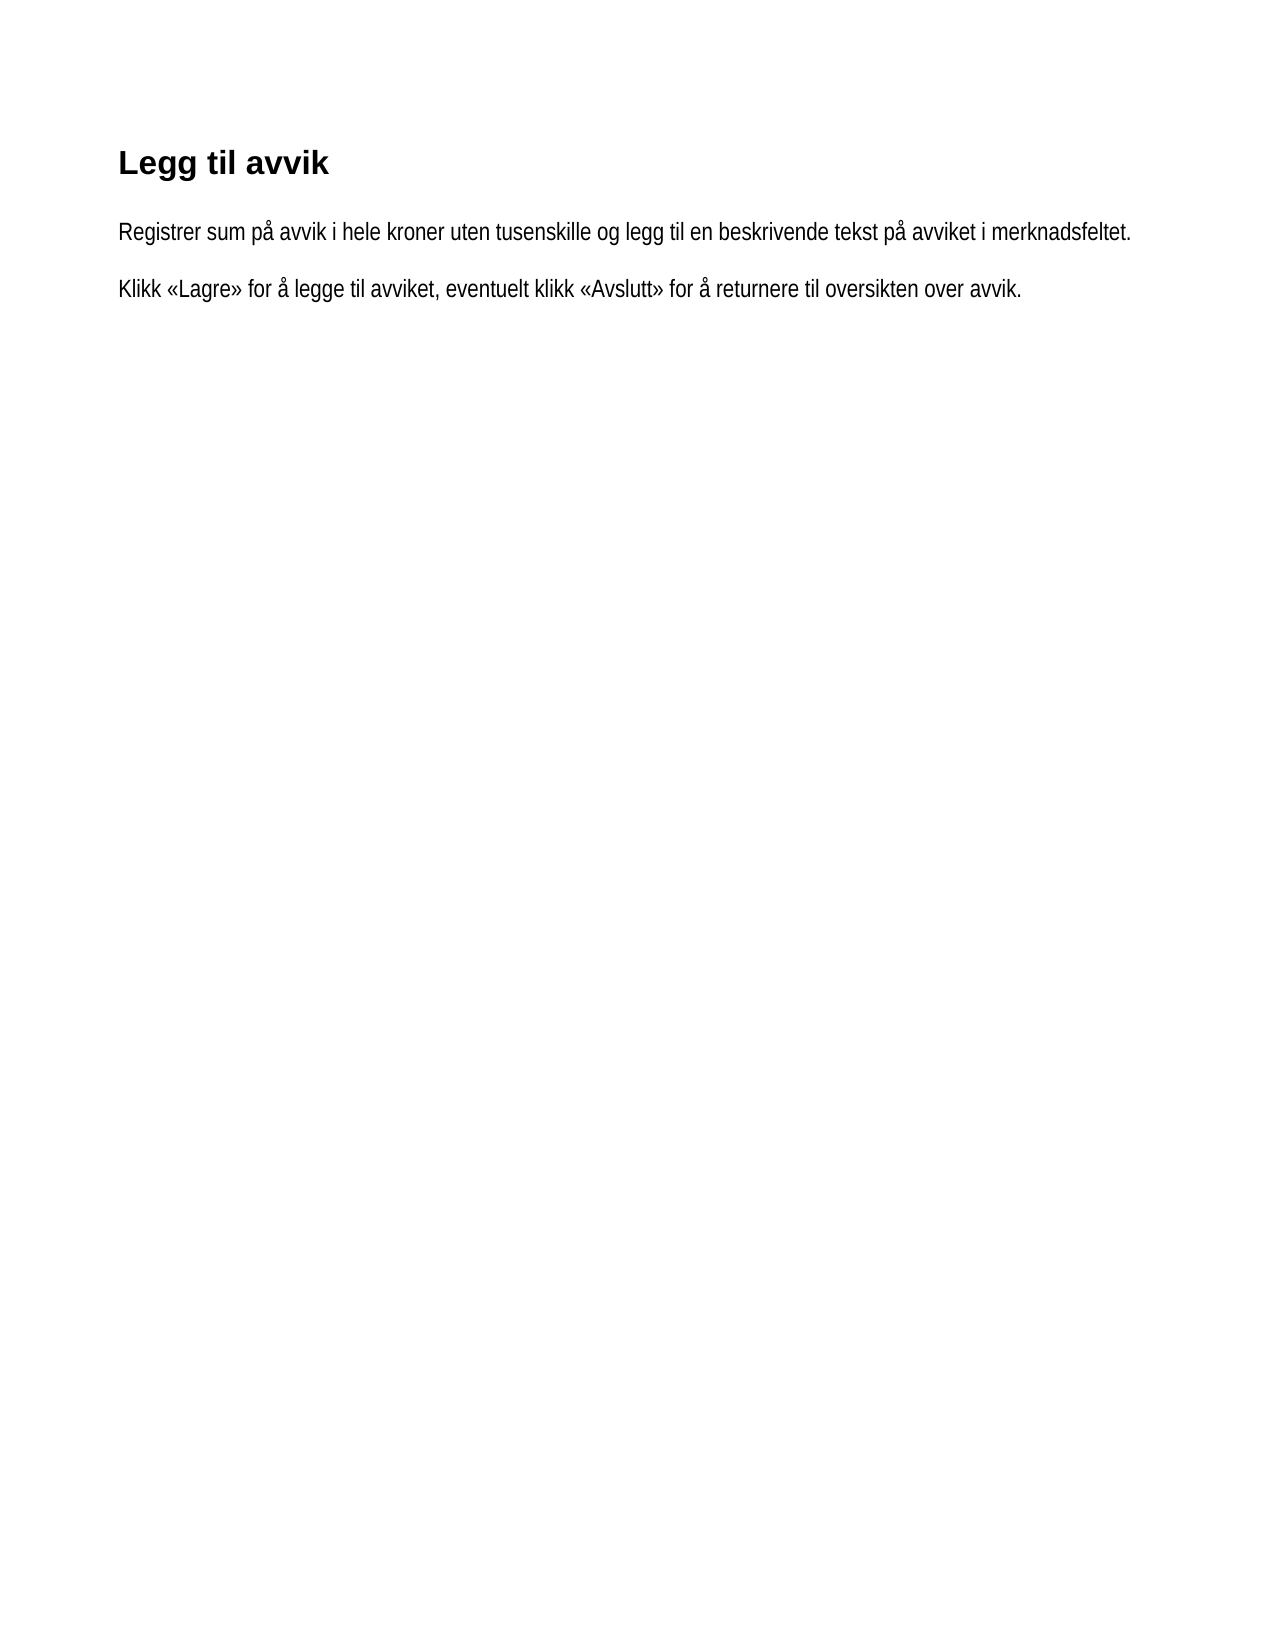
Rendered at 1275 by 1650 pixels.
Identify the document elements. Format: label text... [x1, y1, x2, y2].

text Klikk «Lagre» for å legge til avviket, eventuelt klikk «Avslutt» for å returnere til oversikten over avvik. [118, 274, 1157, 302]
subtitle Legg til avvik [118, 143, 1157, 182]
text Registrer sum på avvik i hele kroner uten tusenskille og legg til en beskrivende tekst på avviket i merknadsfeltet. [118, 217, 1157, 245]
